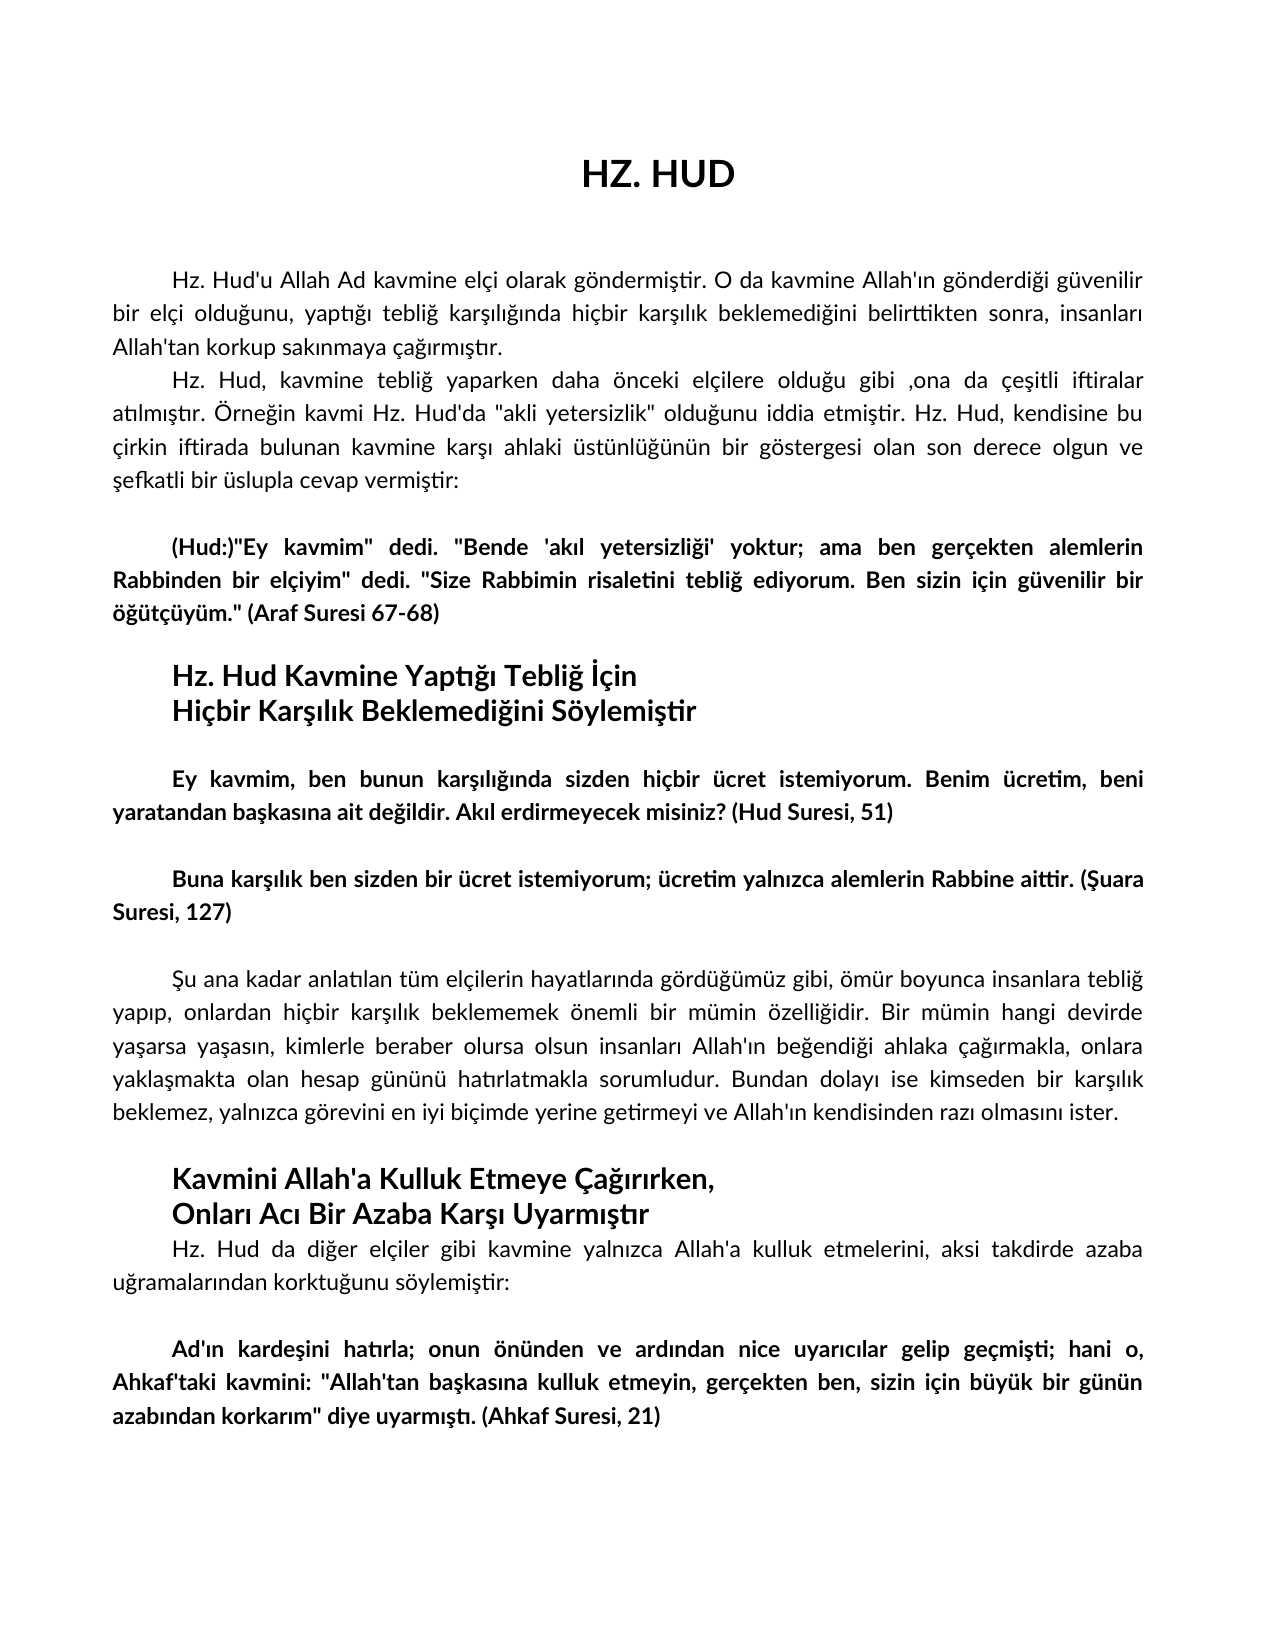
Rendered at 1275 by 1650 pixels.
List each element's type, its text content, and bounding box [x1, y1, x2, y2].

text Kavmini Allah'a Kulluk Etmeye Çağırırken, [112, 1161, 1145, 1196]
text Onları Acı Bir Azaba Karşı Uyarmıştır [112, 1196, 1145, 1231]
text Buna karşılık ben sizden bir ücret istemiyorum; ücretim yalnızca alemlerin Rabbine aittir. (Şuara Suresi, 127) [112, 861, 1145, 927]
text Hiçbir Karşılık Beklemediğini Söylemiştir [112, 692, 1145, 727]
text Hz. Hud'u Allah Ad kavmine elçi olarak göndermiştir. O da kavmine Allah'ın gönderdiği güvenilir bir elçi olduğunu, yaptığı tebliğ karşılığında hiçbir karşılık beklemediğini belirttikten sonra, insanları Allah'tan korkup sakınmaya çağırmıştır. [112, 262, 1145, 362]
text Hz. Hud Kavmine Yaptığı Tebliğ İçin [112, 657, 1145, 692]
text Ey kavmim, ben bunun karşılığında sizden hiçbir ücret istemiyorum. Benim ücretim, beni yaratandan başkasına ait değildir. Akıl erdirmeyecek misiniz? (Hud Suresi, 51) [112, 761, 1145, 827]
text Hz. Hud, kavmine tebliğ yaparken daha önceki elçilere olduğu gibi ,ona da çeşitli iftiralar atılmıştır. Örneğin kavmi Hz. Hud'da "akli yetersizlik" olduğunu iddia etmiştir. Hz. Hud, kendisine bu çirkin iftirada bulunan kavmine karşı ahlaki üstünlüğünün bir göstergesi olan son derece olgun ve şefkatli bir üslupla cevap vermiştir: [112, 362, 1145, 495]
text Hz. Hud da diğer elçiler gibi kavmine yalnızca Allah'a kulluk etmelerini, aksi takdirde azaba uğramalarından korktuğunu söylemiştir: [112, 1231, 1145, 1297]
text HZ. HUD [112, 150, 1145, 195]
text Şu ana kadar anlatılan tüm elçilerin hayatlarında gördüğümüz gibi, ömür boyunca insanlara tebliğ yapıp, onlardan hiçbir karşılık beklememek önemli bir mümin özelliğidir. Bir mümin hangi devirde yaşarsa yaşasın, kimlerle beraber olursa olsun insanları Allah'ın beğendiği ahlaka çağırmakla, onlara yaklaşmakta olan hesap gününü hatırlatmakla sorumludur. Bundan dolayı ise kimseden bir karşılık beklemez, yalnızca görevini en iyi biçimde yerine getirmeyi ve Allah'ın kendisinden razı olmasını ister. [112, 961, 1145, 1127]
text Ad'ın kardeşini hatırla; onun önünden ve ardından nice uyarıcılar gelip geçmişti; hani o, Ahkaf'taki kavmini: "Allah'tan başkasına kulluk etmeyin, gerçekten ben, sizin için büyük bir günün azabından korkarım" diye uyarmıştı. (Ahkaf Suresi, 21) [112, 1331, 1145, 1431]
text (Hud:)"Ey kavmim" dedi. "Bende 'akıl yetersizliği' yoktur; ama ben gerçekten alemlerin Rabbinden bir elçiyim" dedi. "Size Rabbimin risaletini tebliğ ediyorum. Ben sizin için güvenilir bir öğütçüyüm." (Araf Suresi 67-68) [112, 528, 1145, 628]
